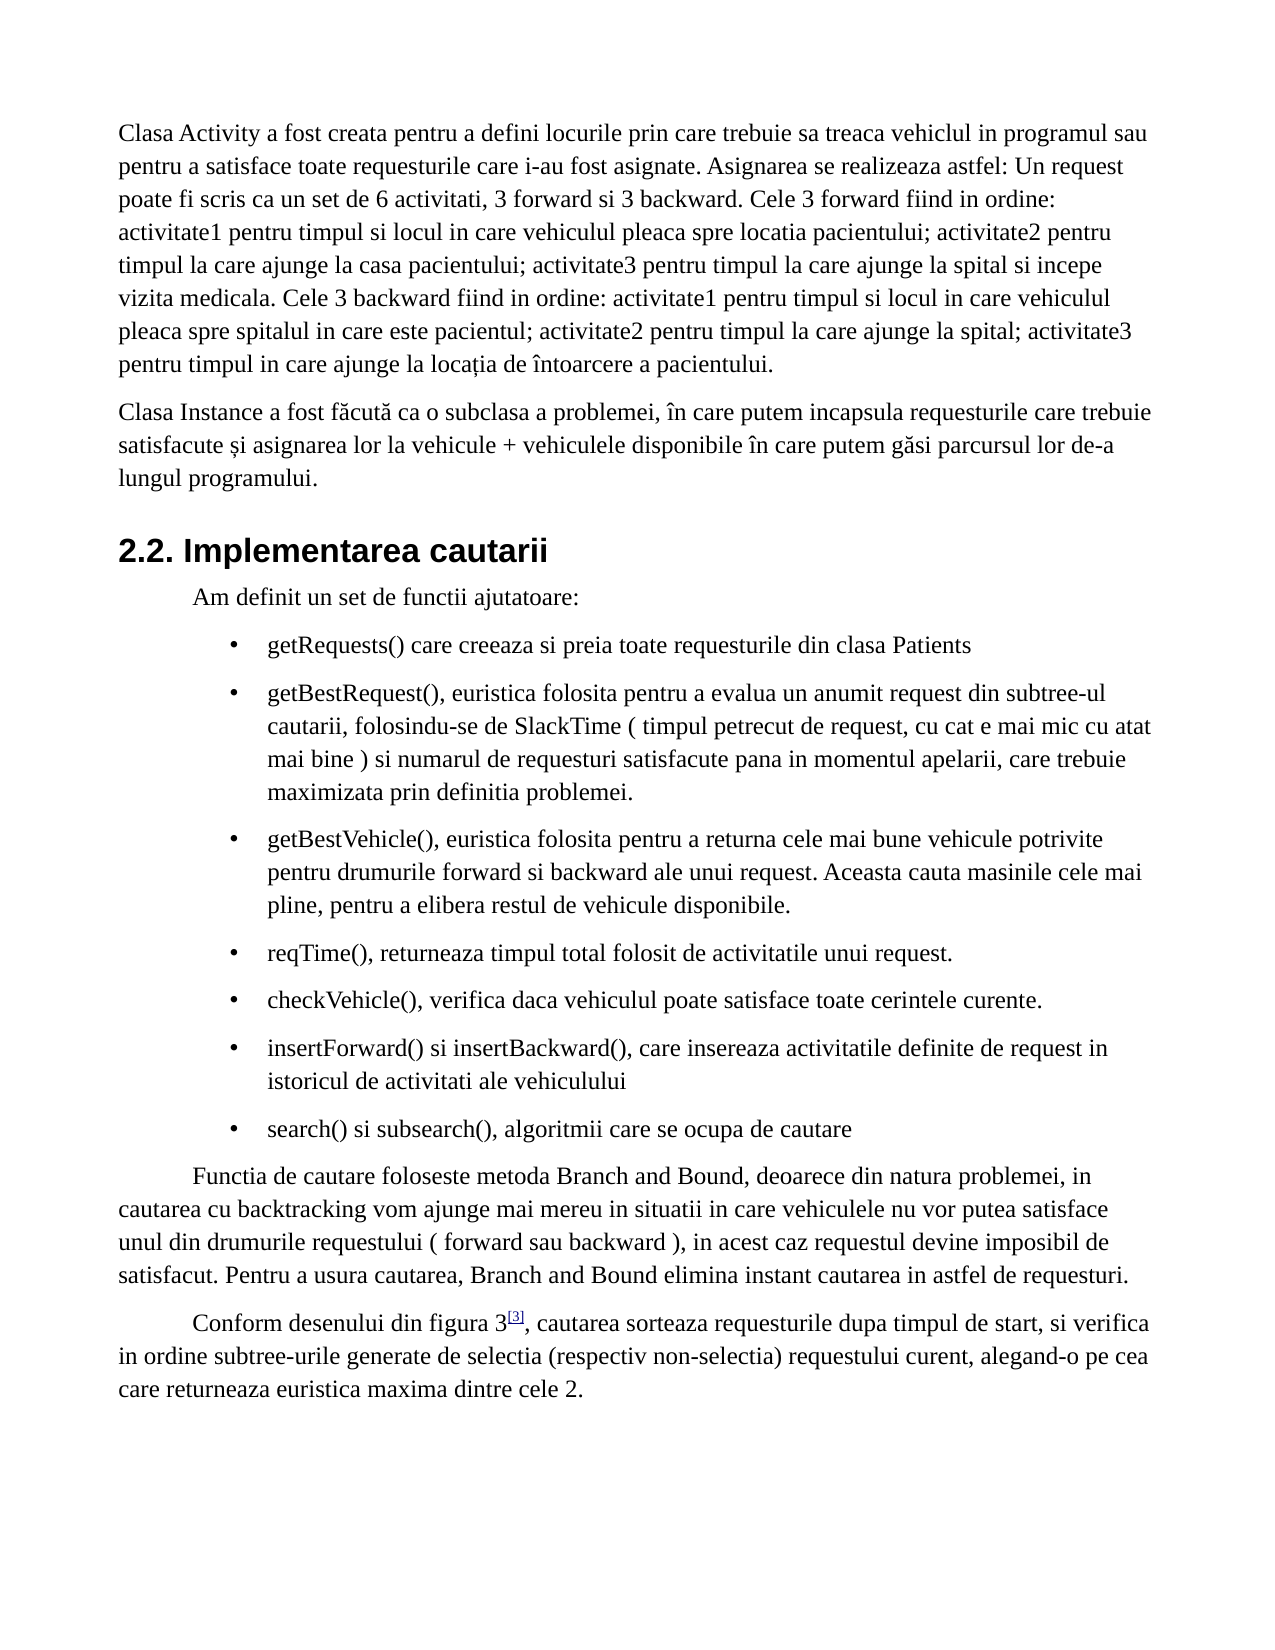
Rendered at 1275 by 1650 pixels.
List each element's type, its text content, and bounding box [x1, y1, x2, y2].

list reqTime(), returneaza timpul total folosit de activitatile unui request. [229, 938, 1157, 967]
text Clasa Instance a fost făcută ca o subclasa a problemei, în care putem incapsula requesturile care trebuie satisfacute și asignarea lor la vehicule + vehiculele disponibile în care putem găsi parcursul lor de-a lungul programului. [118, 397, 1157, 492]
text Functia de cautare foloseste metoda Branch and Bound, deoarece din natura problemei, in cautarea cu backtracking vom ajunge mai mereu in situatii in care vehiculele nu vor putea satisface unul din drumurile requestului ( forward sau backward ), in acest caz requestul devine imposibil de satisfacut. Pentru a usura cautarea, Branch and Bound elimina instant cautarea in astfel de requesturi. [118, 1161, 1157, 1289]
text Am definit un set de functii ajutatoare: [118, 582, 1157, 611]
subtitle 2.2. Implementarea cautarii [118, 531, 1157, 570]
text Clasa Activity a fost creata pentru a defini locurile prin care trebuie sa treaca vehiclul in programul sau pentru a satisface toate requesturile care i-au fost asignate. Asignarea se realizeaza astfel: Un request poate fi scris ca un set de 6 activitati, 3 forward si 3 backward. Cele 3 forward fiind in ordine: activitate1 pentru timpul si locul in care vehiculul pleaca spre locatia pacientului; activitate2 pentru timpul la care ajunge la casa pacientului; activitate3 pentru timpul la care ajunge la spital si incepe vizita medicala. Cele 3 backward fiind in ordine: activitate1 pentru timpul si locul in care vehiculul pleaca spre spitalul in care este pacientul; activitate2 pentru timpul la care ajunge la spital; activitate3 pentru timpul in care ajunge la locația de întoarcere a pacientului. [118, 118, 1157, 378]
list getRequests() care creeaza si preia toate requesturile din clasa Patients [229, 630, 1157, 659]
list checkVehicle(), verifica daca vehiculul poate satisface toate cerintele curente. [229, 986, 1157, 1014]
list getBestVehicle(), euristica folosita pentru a returna cele mai bune vehicule potrivite pentru drumurile forward si backward ale unui request. Aceasta cauta masinile cele mai pline, pentru a elibera restul de vehicule disponibile. [229, 824, 1157, 919]
list insertForward() si insertBackward(), care insereaza activitatile definite de request in istoricul de activitati ale vehiculului [229, 1033, 1157, 1095]
list getBestRequest(), euristica folosita pentru a evalua un anumit request din subtree-ul cautarii, folosindu-se de SlackTime ( timpul petrecut de request, cu cat e mai mic cu atat mai bine ) si numarul de requesturi satisfacute pana in momentul apelarii, care trebuie maximizata prin definitia problemei. [229, 678, 1157, 806]
list search() si subsearch(), algoritmii care se ocupa de cautare [229, 1114, 1157, 1143]
text Conform desenului din figura 3[3], cautarea sorteaza requesturile dupa timpul de start, si verifica in ordine subtree-urile generate de selectia (respectiv non-selectia) requestului curent, alegand-o pe cea care returneaza euristica maxima dintre cele 2. [118, 1308, 1157, 1403]
